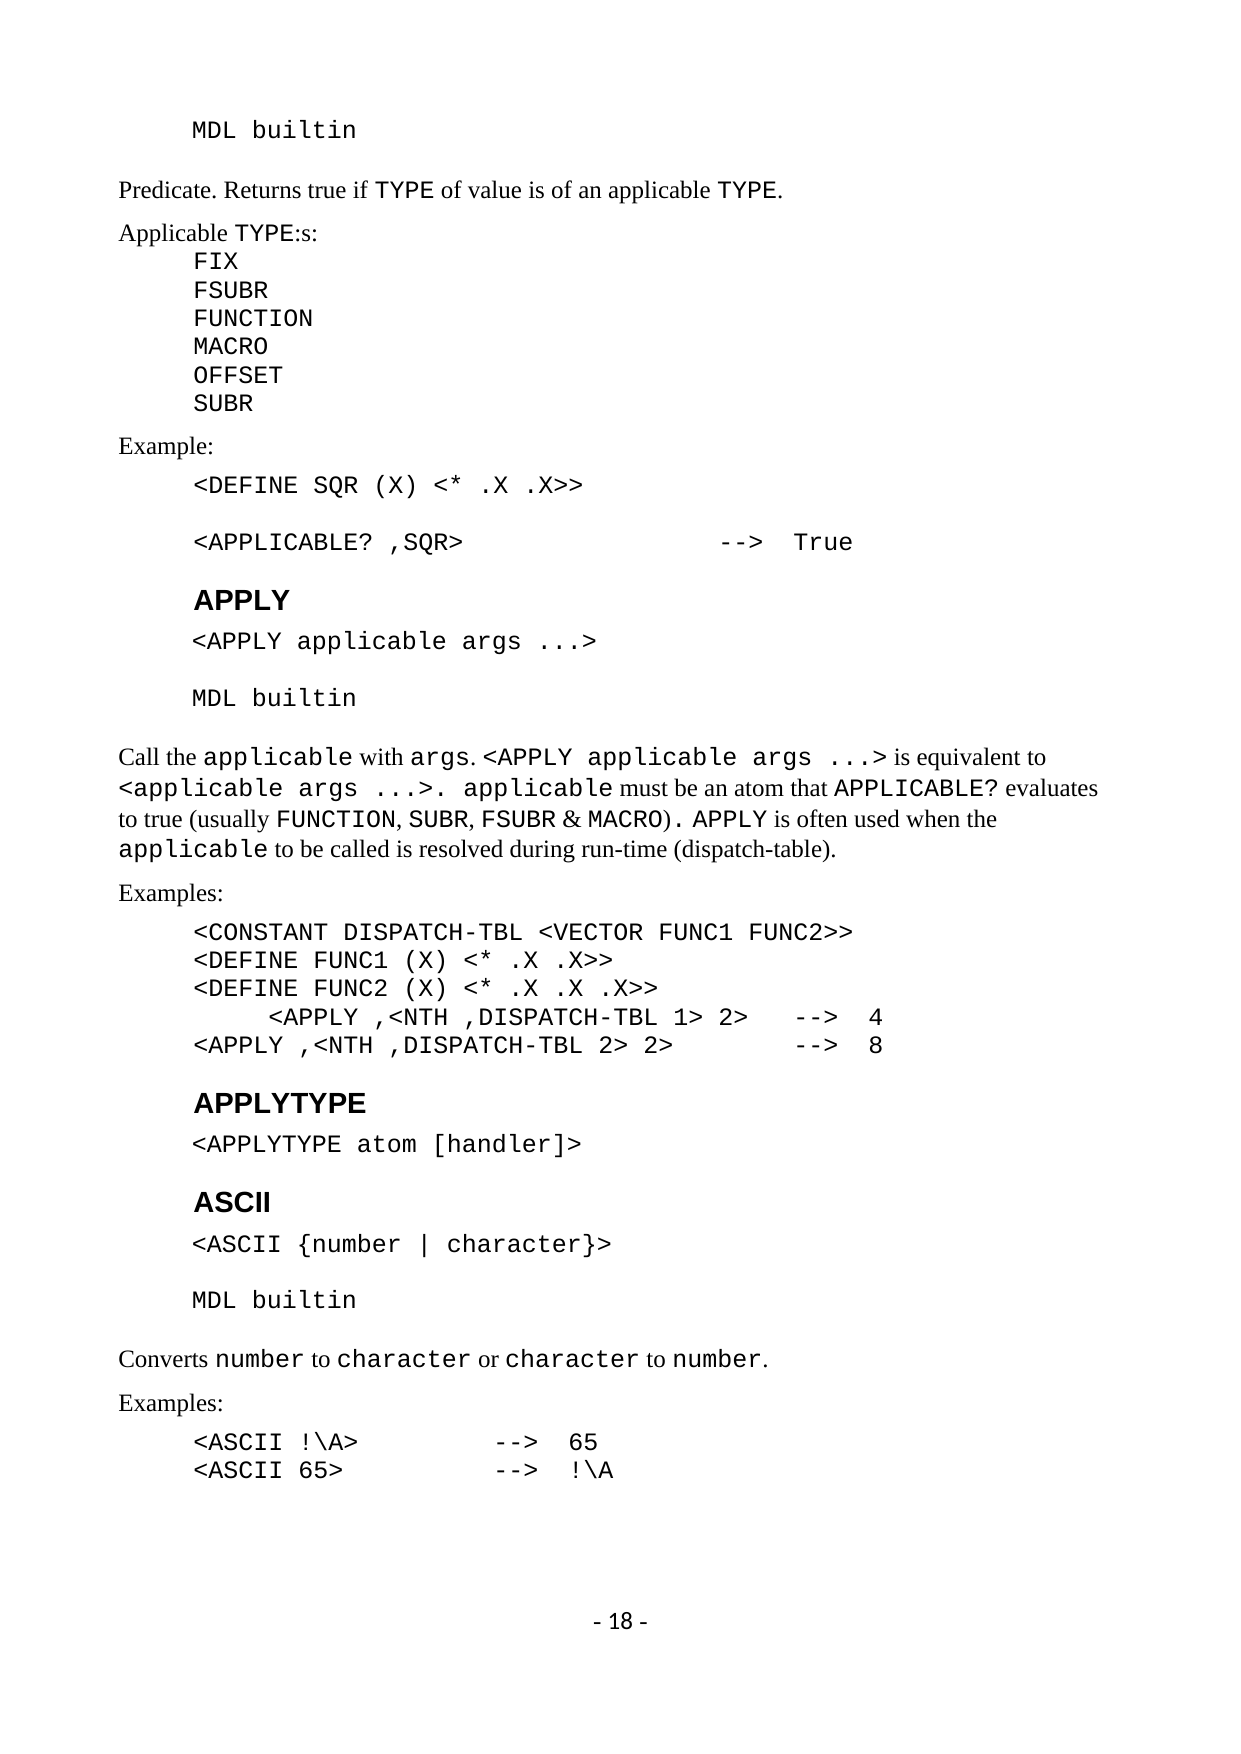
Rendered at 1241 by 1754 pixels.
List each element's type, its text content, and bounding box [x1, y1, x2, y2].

text MDL builtin [192, 1288, 1122, 1316]
text Converts number to character or character to number. [118, 1344, 1122, 1375]
text Example: [118, 431, 1122, 460]
subtitle APPLY [118, 583, 1122, 616]
text Applicable TYPE:s: FIX FSUBR FUNCTION MACRO OFFSET SUBR [118, 218, 1122, 419]
text <DEFINE SQR (X) <* .X .X>> <APPLICABLE? ,SQR> --> True [118, 473, 1122, 558]
text MDL builtin [192, 685, 1122, 714]
text <ASCII {number | character}> [192, 1231, 1122, 1259]
text <CONSTANT DISPATCH-TBL <VECTOR FUNC1 FUNC2>> <DEFINE FUNC1 (X) <* .X .X>> <DEFINE FUNC2 (X) <* .X .X .X>> <APPLY ,<NTH ,DISPATCH-TBL 1> 2> --> 4 <APPLY ,<NTH ,DISPATCH-TBL 2> 2> --> 8 [118, 919, 1122, 1061]
text MDL builtin [192, 118, 1122, 146]
text <ASCII !\A> --> 65 [118, 1429, 1122, 1457]
text <APPLY applicable args ...> [192, 629, 1122, 657]
text Examples: [118, 878, 1122, 907]
text Predicate. Returns true if TYPE of value is of an applicable TYPE. [118, 175, 1122, 206]
text <APPLYTYPE atom [handler]> [192, 1132, 1122, 1160]
text Call the applicable with args. <APPLY applicable args ...> is equivalent to <applicable args ...>. applicable must be an atom that APPLICABLE? evaluates to true (usually FUNCTION, SUBR, FSUBR & MACRO). APPLY is often used when the applicable to be called is resolved during run-time (dispatch-table). [118, 742, 1122, 865]
subtitle APPLYTYPE [118, 1086, 1122, 1119]
text <ASCII 65> --> !\A [118, 1457, 1122, 1486]
text Examples: [118, 1388, 1122, 1417]
subtitle ASCII [118, 1185, 1122, 1219]
